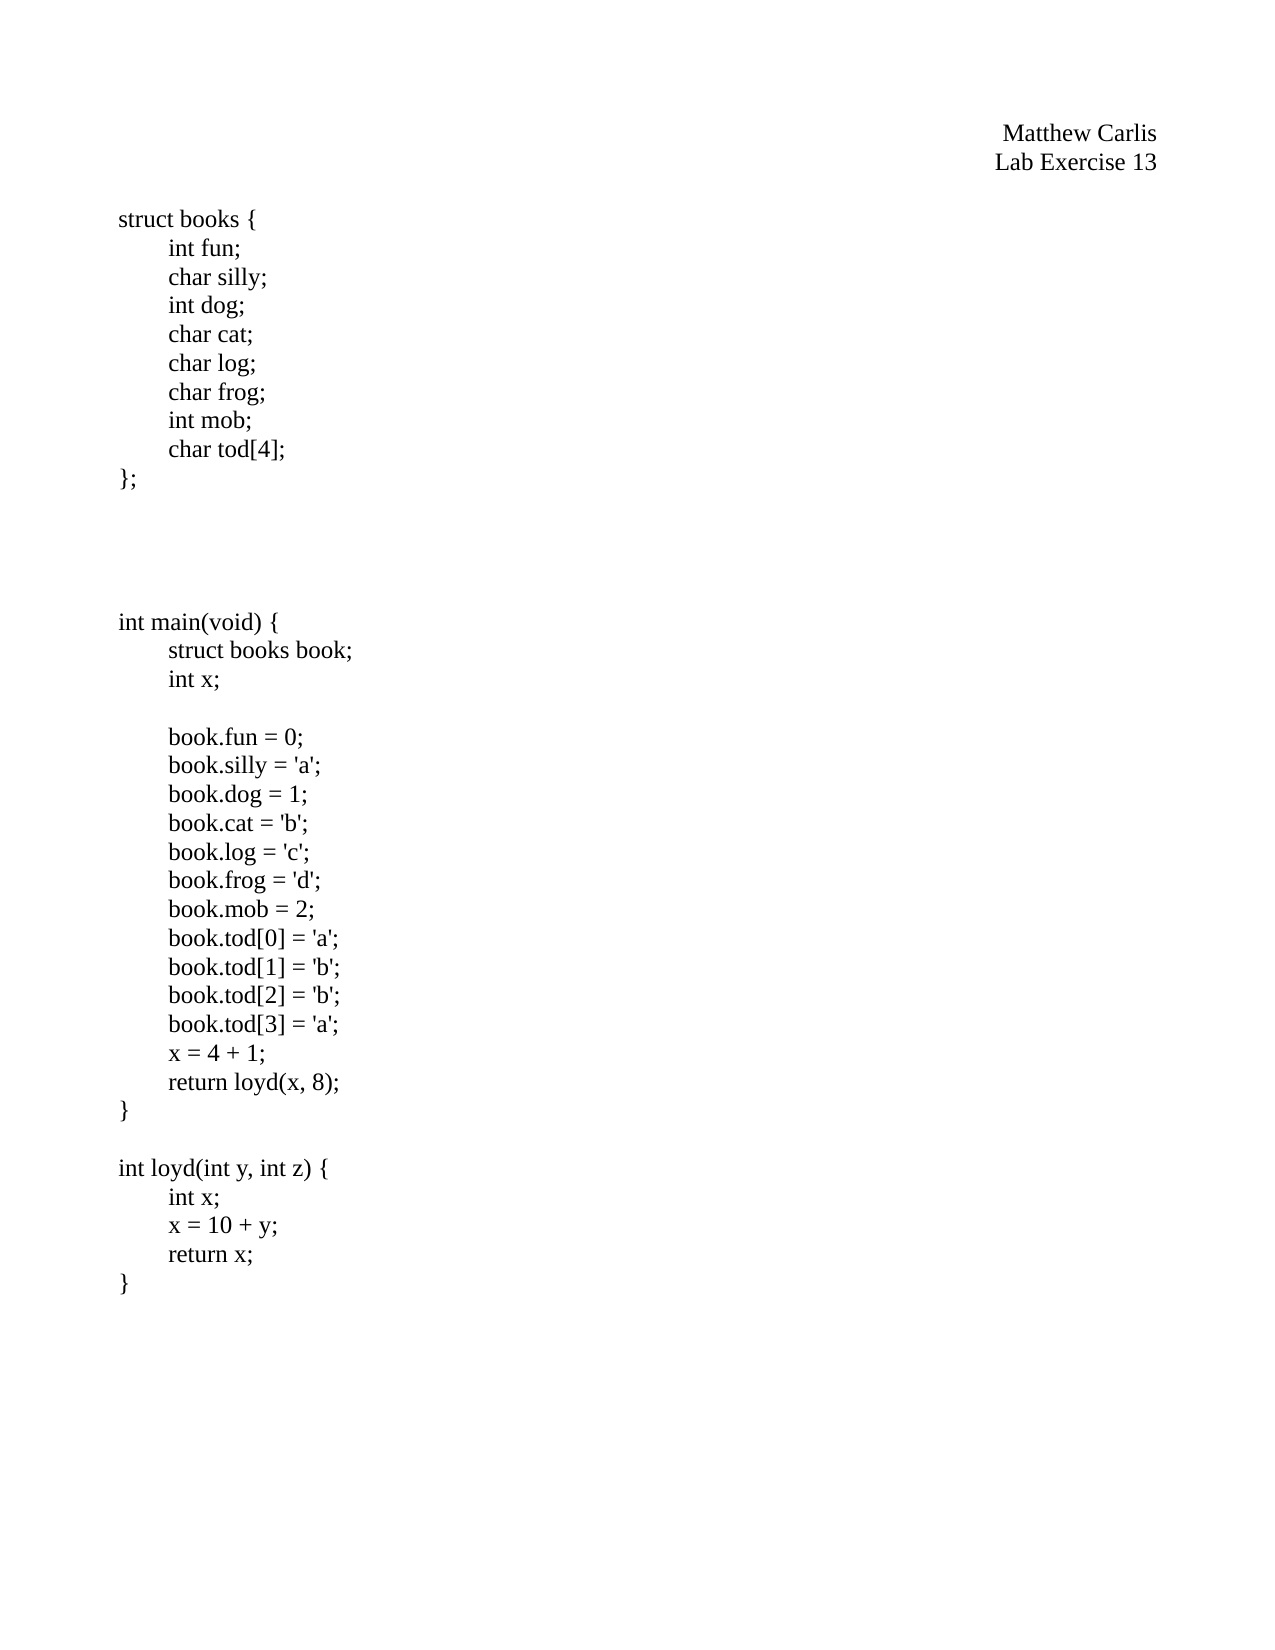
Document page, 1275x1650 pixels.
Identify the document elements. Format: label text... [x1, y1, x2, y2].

text char silly; [118, 262, 1157, 291]
text book.tod[3] = 'a'; [118, 1009, 1157, 1038]
text book.tod[1] = 'b'; [118, 952, 1157, 981]
text int loyd(int y, int z) { [118, 1153, 1157, 1182]
text Lab Exercise 13 [118, 147, 1157, 176]
text return x; [118, 1239, 1157, 1268]
text book.tod[2] = 'b'; [118, 981, 1157, 1009]
text char frog; [118, 377, 1157, 406]
text char cat; [118, 319, 1157, 348]
text char tod[4]; [118, 434, 1157, 463]
text } [118, 1096, 1157, 1124]
text book.log = 'c'; [118, 837, 1157, 866]
text book.cat = 'b'; [118, 808, 1157, 837]
text x = 10 + y; [118, 1211, 1157, 1239]
text int fun; [118, 233, 1157, 262]
text book.silly = 'a'; [118, 751, 1157, 779]
text x = 4 + 1; [118, 1038, 1157, 1067]
text int x; [118, 664, 1157, 693]
text book.frog = 'd'; [118, 866, 1157, 894]
text int x; [118, 1182, 1157, 1211]
text struct books { [118, 204, 1157, 233]
text Matthew Carlis [118, 118, 1157, 147]
text } [118, 1268, 1157, 1297]
text int mob; [118, 406, 1157, 434]
text char log; [118, 348, 1157, 377]
text book.fun = 0; [118, 722, 1157, 751]
text int main(void) { [118, 607, 1157, 636]
text int dog; [118, 291, 1157, 319]
text book.tod[0] = 'a'; [118, 923, 1157, 952]
text book.dog = 1; [118, 779, 1157, 808]
text }; [118, 463, 1157, 492]
text return loyd(x, 8); [118, 1067, 1157, 1096]
text struct books book; [118, 636, 1157, 664]
text book.mob = 2; [118, 894, 1157, 923]
